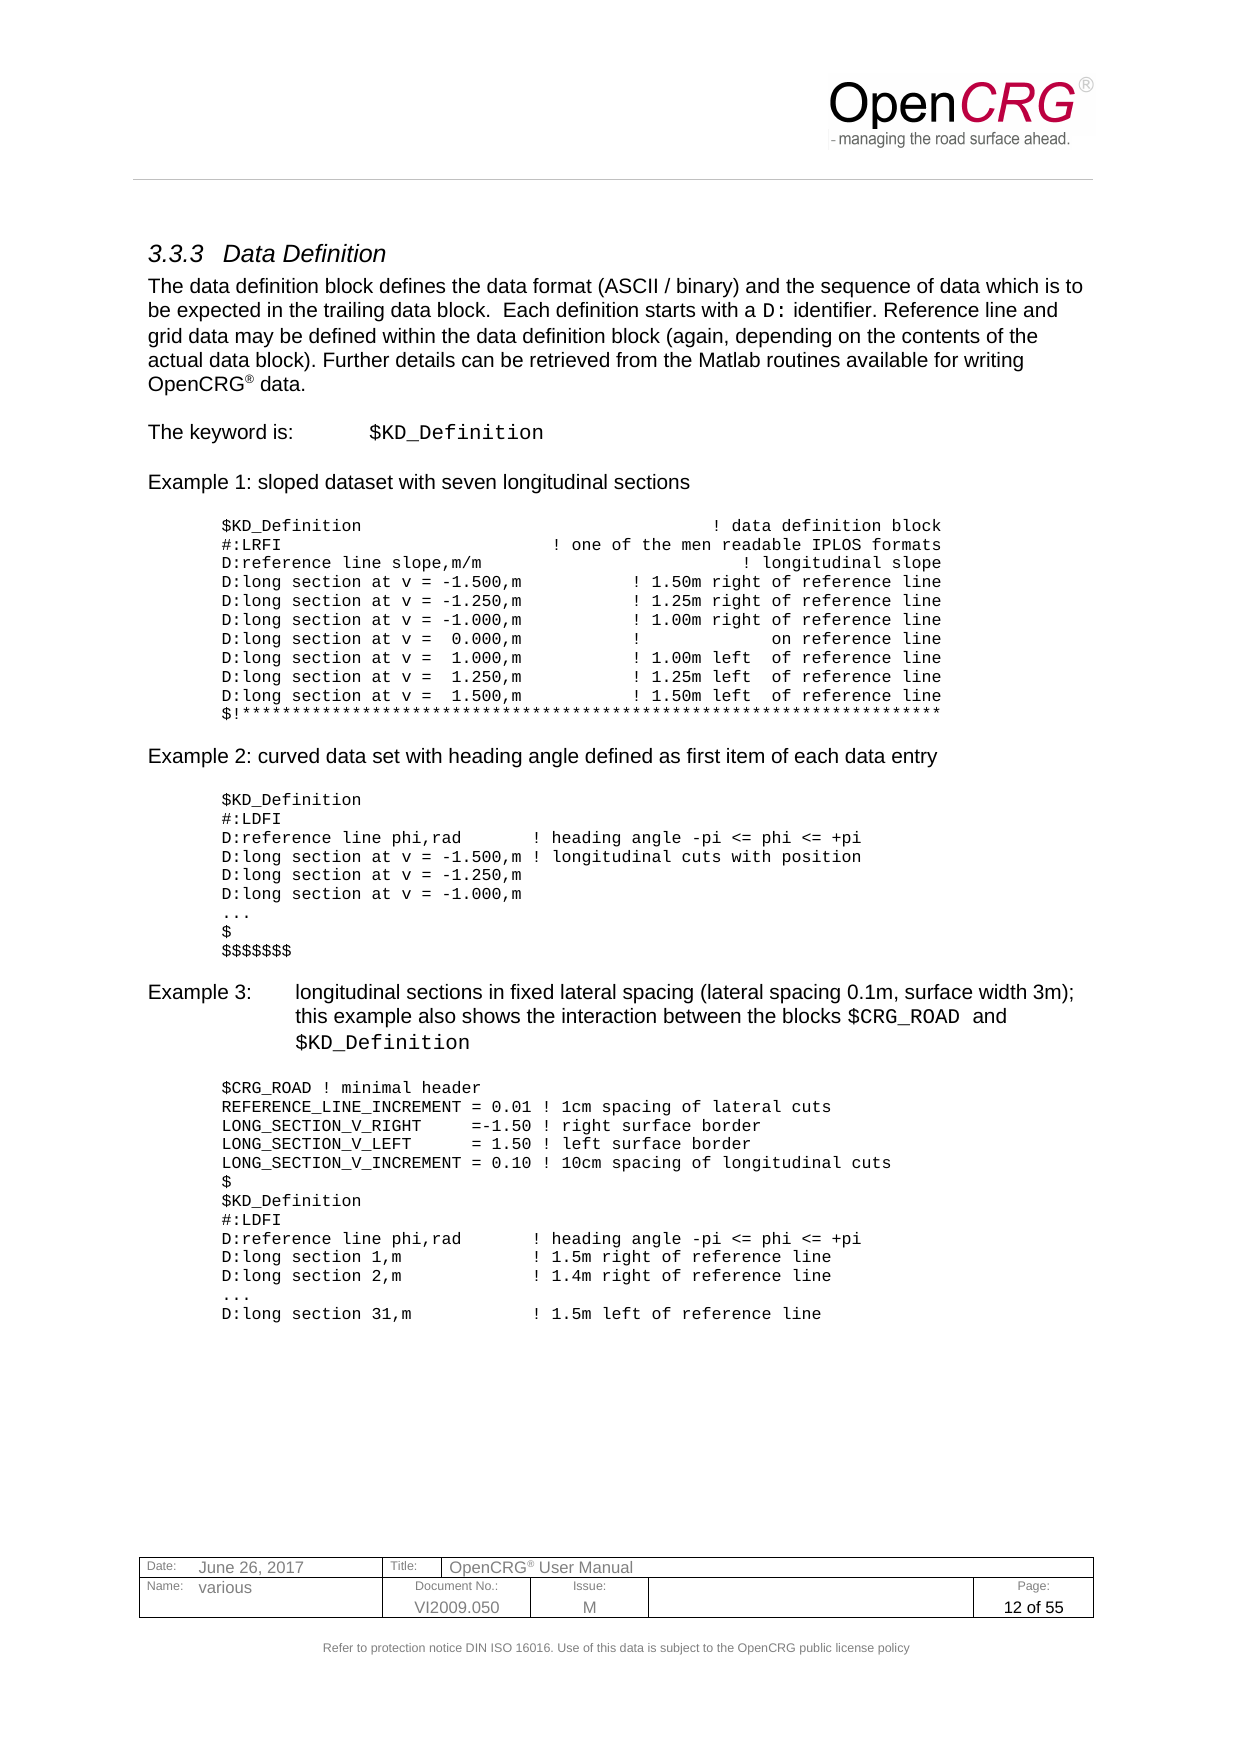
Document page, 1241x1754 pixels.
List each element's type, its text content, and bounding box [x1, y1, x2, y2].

text The keyword is: $KD_Definition [148, 420, 1093, 446]
text D:long section at v = -1.500,m ! 1.50m right of reference line [221, 574, 1093, 593]
text #:LDFI [221, 810, 1093, 829]
text D:long section at v = -1.000,m ! 1.00m right of reference line [221, 612, 1093, 631]
text LONG_SECTION_V_INCREMENT = 0.10 ! 10cm spacing of longitudinal cuts [221, 1155, 1093, 1174]
text #:LRFI ! one of the men readable IPLOS formats [221, 536, 1093, 555]
text D:long section at v = -1.250,m ! 1.25m right of reference line [221, 593, 1093, 612]
text D:long section at v = -1.000,m [221, 886, 1093, 905]
text $!********************************************************************** [221, 706, 1093, 725]
text D:long section at v = -1.500,m ! longitudinal cuts with position [221, 848, 1093, 867]
text D:long section at v = -1.250,m [221, 867, 1093, 886]
text LONG_SECTION_V_LEFT = 1.50 ! left surface border [221, 1136, 1093, 1155]
text REFERENCE_LINE_INCREMENT = 0.01 ! 1cm spacing of lateral cuts [221, 1098, 1093, 1117]
text D:long section at v = 1.000,m ! 1.00m left of reference line [221, 649, 1093, 668]
text ... [221, 905, 1093, 923]
text $$$$$$$ [221, 942, 1093, 961]
text D:long section 31,m ! 1.5m left of reference line [221, 1306, 1093, 1324]
text Example 1: sloped dataset with seven longitudinal sections [148, 469, 1093, 493]
text D:reference line slope,m/m ! longitudinal slope [221, 555, 1093, 574]
text D:reference line phi,rad ! heading angle -pi <= phi <= +pi [221, 1230, 1093, 1249]
text D:long section at v = 0.000,m ! on reference line [221, 631, 1093, 649]
text $ [221, 923, 1093, 942]
subtitle Data Definition [148, 239, 1093, 268]
text $KD_Definition [221, 792, 1093, 810]
text Example 2: curved data set with heading angle defined as first item of each data entry [148, 744, 1093, 768]
text #:LDFI [221, 1211, 1093, 1230]
text $CRG_ROAD ! minimal header [221, 1079, 1093, 1098]
text The data definition block defines the data format (ASCII / binary) and the sequence of data which is to be expected in the trailing data block. Each definition starts with a D: identifier. Reference line and grid data may be defined within the data definition block (again, depending on the contents of the actual data block). Further details can be retrieved from the Matlab routines available for writing OpenCRG® data. [148, 274, 1093, 396]
text LONG_SECTION_V_RIGHT =-1.50 ! right surface border [221, 1117, 1093, 1136]
text $ [221, 1174, 1093, 1192]
text $KD_Definition [221, 1192, 1093, 1211]
text Example 3: longitudinal sections in fixed lateral spacing (lateral spacing 0.1m, surface width 3m); this example also shows the interaction between the blocks $CRG_ROAD and $KD_Definition [148, 980, 1093, 1056]
picture [828, 73, 1096, 150]
text $KD_Definition ! data definition block [221, 517, 1093, 536]
text D:long section 1,m ! 1.5m right of reference line [221, 1249, 1093, 1268]
text ... [221, 1287, 1093, 1306]
text D:long section at v = 1.500,m ! 1.50m left of reference line [221, 687, 1093, 706]
text D:reference line phi,rad ! heading angle -pi <= phi <= +pi [221, 829, 1093, 848]
text D:long section at v = 1.250,m ! 1.25m left of reference line [221, 668, 1093, 687]
text D:long section 2,m ! 1.4m right of reference line [221, 1268, 1093, 1287]
